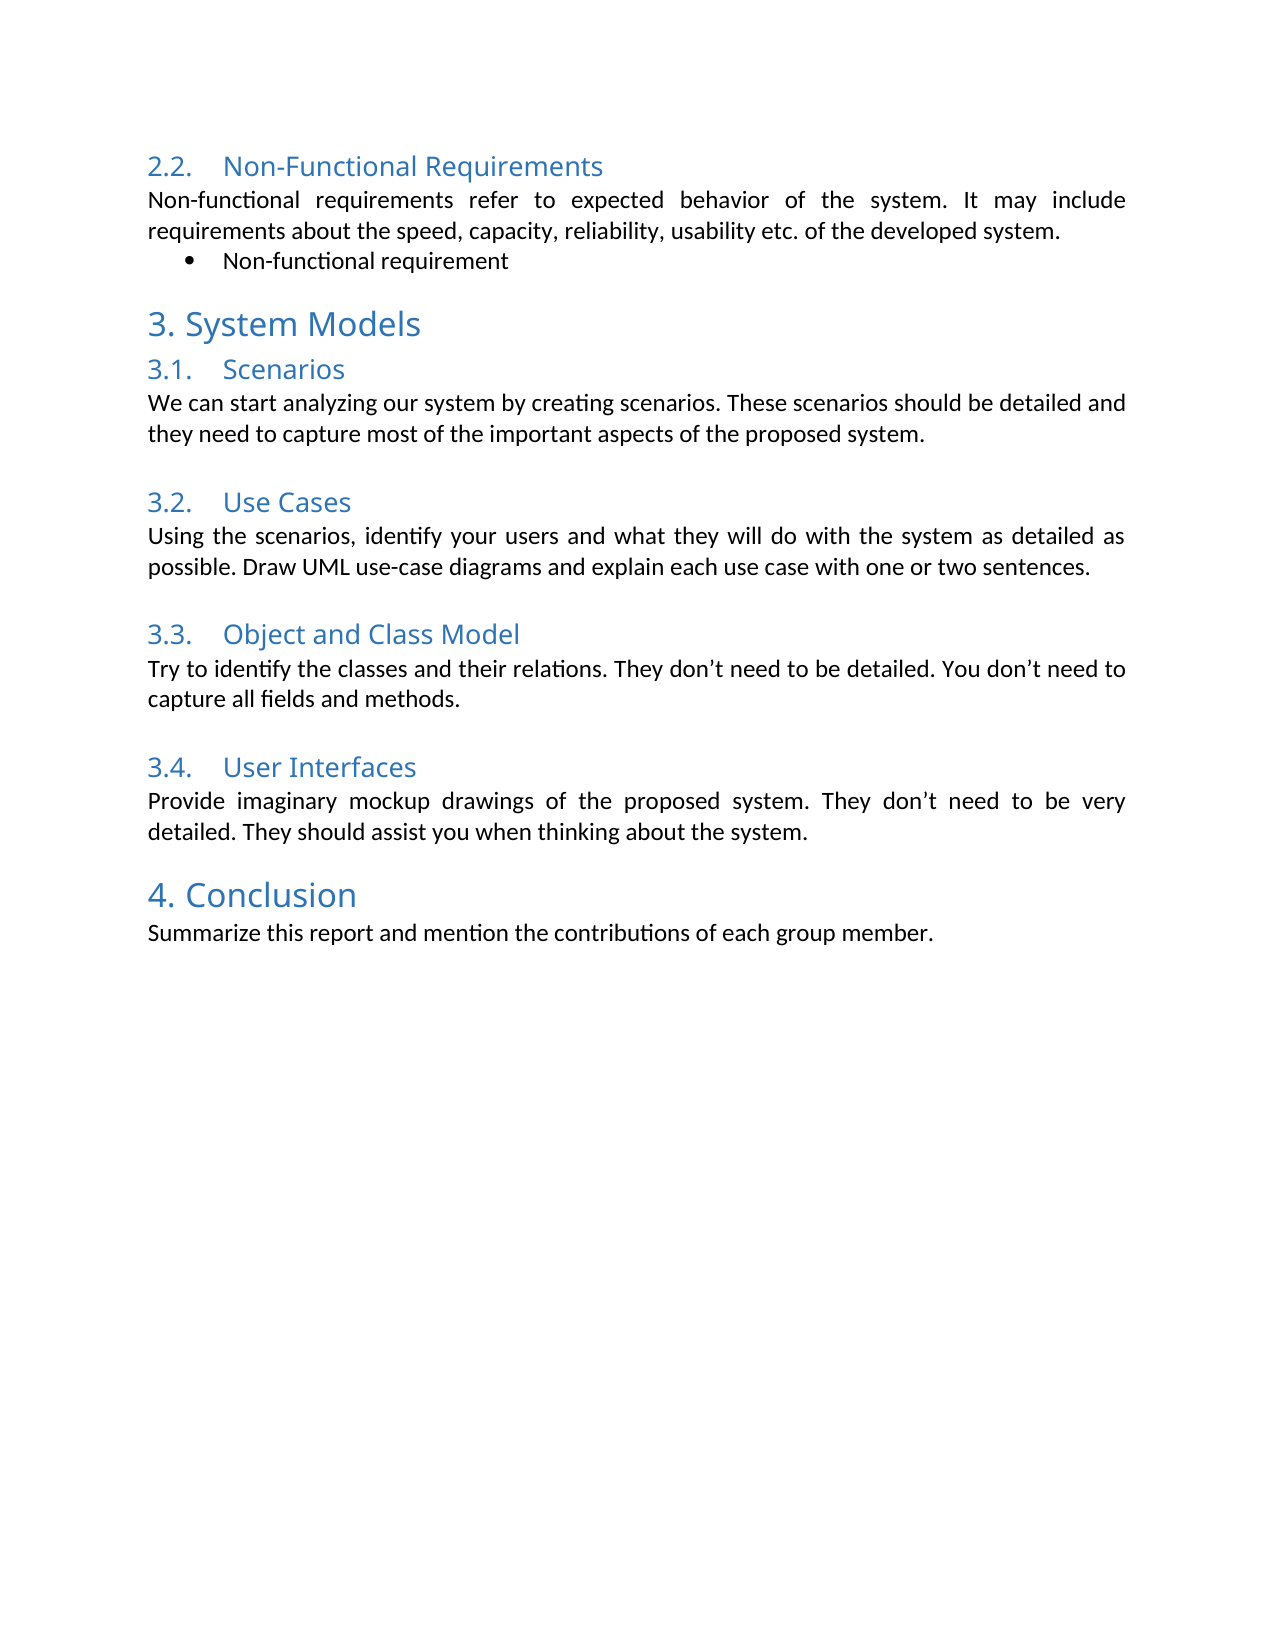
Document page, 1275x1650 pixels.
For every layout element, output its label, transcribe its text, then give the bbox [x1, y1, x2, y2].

text Using the scenarios, identify your users and what they will do with the system as detailed as possible. Draw UML use-case diagrams and explain each use case with one or two sentences. [148, 520, 1127, 581]
list Non-functional requirement [185, 246, 1127, 276]
subtitle Use Cases [147, 483, 1127, 520]
subtitle System Models [148, 301, 1127, 346]
text Non-functional requirements refer to expected behavior of the system. It may include requirements about the speed, capacity, reliability, usability etc. of the developed system. [148, 184, 1127, 246]
text Try to identify the classes and their relations. They don’t need to be detailed. You don’t need to capture all fields and methods. [148, 653, 1127, 714]
subtitle User Interfaces [147, 748, 1127, 785]
subtitle Non-Functional Requirements [147, 148, 1127, 184]
text Provide imaginary mockup drawings of the proposed system. They don’t need to be very detailed. They should assist you when thinking about the system. [148, 785, 1127, 846]
text Summarize this report and mention the contributions of each group member. [148, 917, 1127, 947]
text We can start analyzing our system by creating scenarios. These scenarios should be detailed and they need to capture most of the important aspects of the proposed system. [148, 387, 1127, 448]
subtitle Object and Class Model [147, 616, 1127, 653]
subtitle Conclusion [148, 871, 1127, 917]
subtitle Scenarios [147, 351, 1127, 387]
